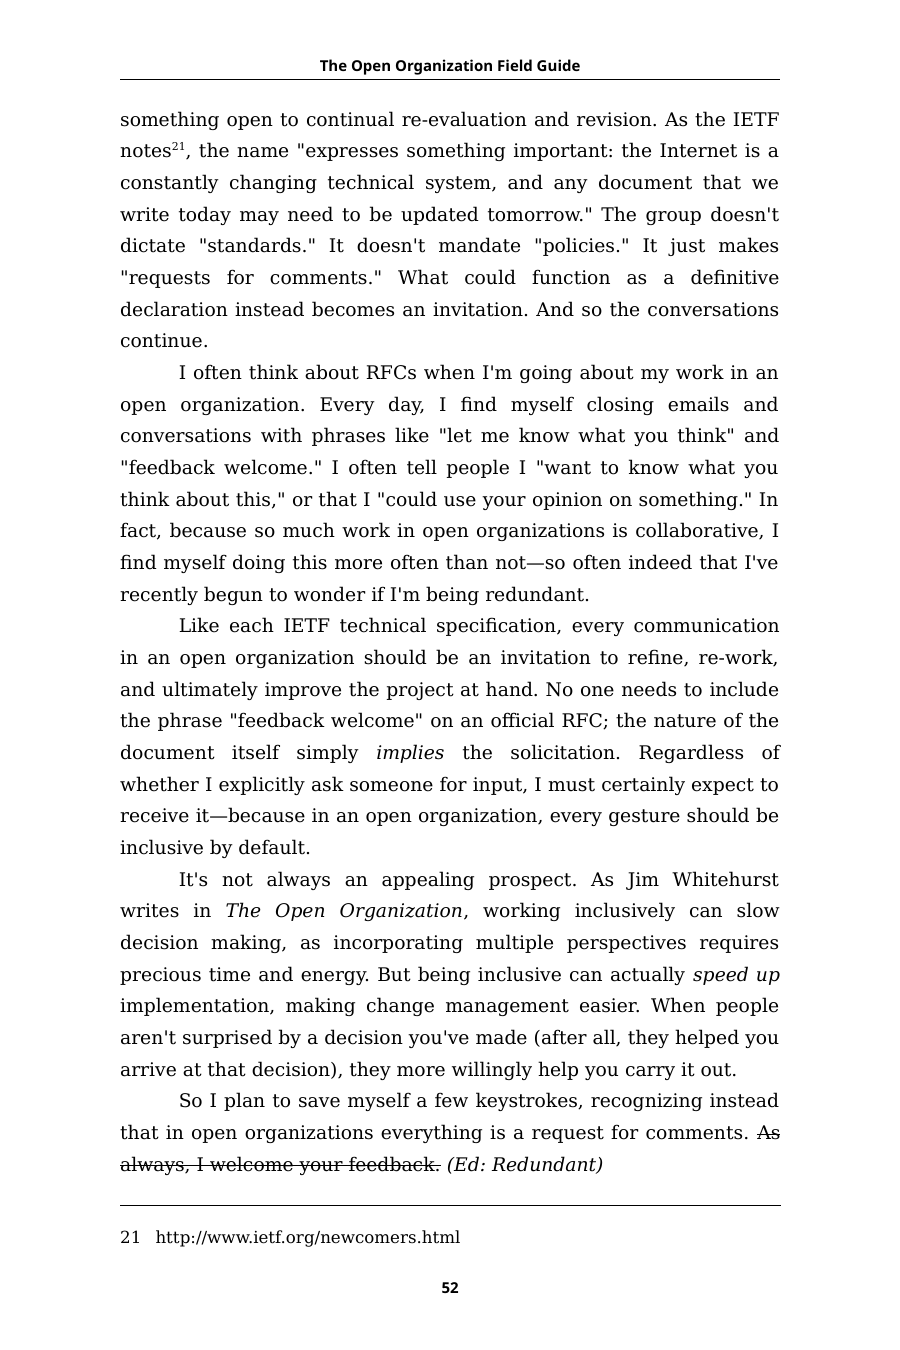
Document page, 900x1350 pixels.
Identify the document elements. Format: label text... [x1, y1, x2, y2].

text So I plan to save myself a few keystrokes, recognizing instead that in open organizations everything is a request for comments. As always, I welcome your feedback. (Ed: Redundant) [120, 1090, 780, 1175]
text http://www.ietf.org/newcomers.html [120, 1228, 780, 1247]
text Like each IETF technical specification, every communication in an open organization should be an invitation to refine, re-work, and ultimately improve the project at hand. No one needs to include the phrase "feedback welcome" on an official RFC; the nature of the document itself simply implies the solicitation. Regardless of whether I explicitly ask someone for input, I must certainly expect to receive it—because in an open organization, every gesture should be inclusive by default. [120, 615, 780, 859]
text something open to continual re-evaluation and revision. As the IETF notes, the name "expresses something important: the Internet is a constantly changing technical system, and any document that we write today may need to be updated tomorrow." The group doesn't dictate "standards." It doesn't mandate "policies." It just makes "requests for comments." What could function as a definitive declaration instead becomes an invitation. And so the conversations continue. [120, 108, 780, 352]
text It's not always an appealing prospect. As Jim Whitehurst writes in The Open Organization, working inclusively can slow decision making, as incorporating multiple perspectives requires precious time and energy. But being inclusive can actually speed up implementation, making change management easier. When people aren't surprised by a decision you've made (after all, they helped you arrive at that decision), they more willingly help you carry it out. [120, 868, 780, 1080]
text I often think about RFCs when I'm going about my work in an open organization. Every day, I find myself closing emails and conversations with phrases like "let me know what you think" and "feedback welcome." I often tell people I "want to know what you think about this," or that I "could use your opinion on something." In fact, because so much work in open organizations is collaborative, I find myself doing this more often than not—so often indeed that I've recently begun to wonder if I'm being redundant. [120, 362, 780, 605]
